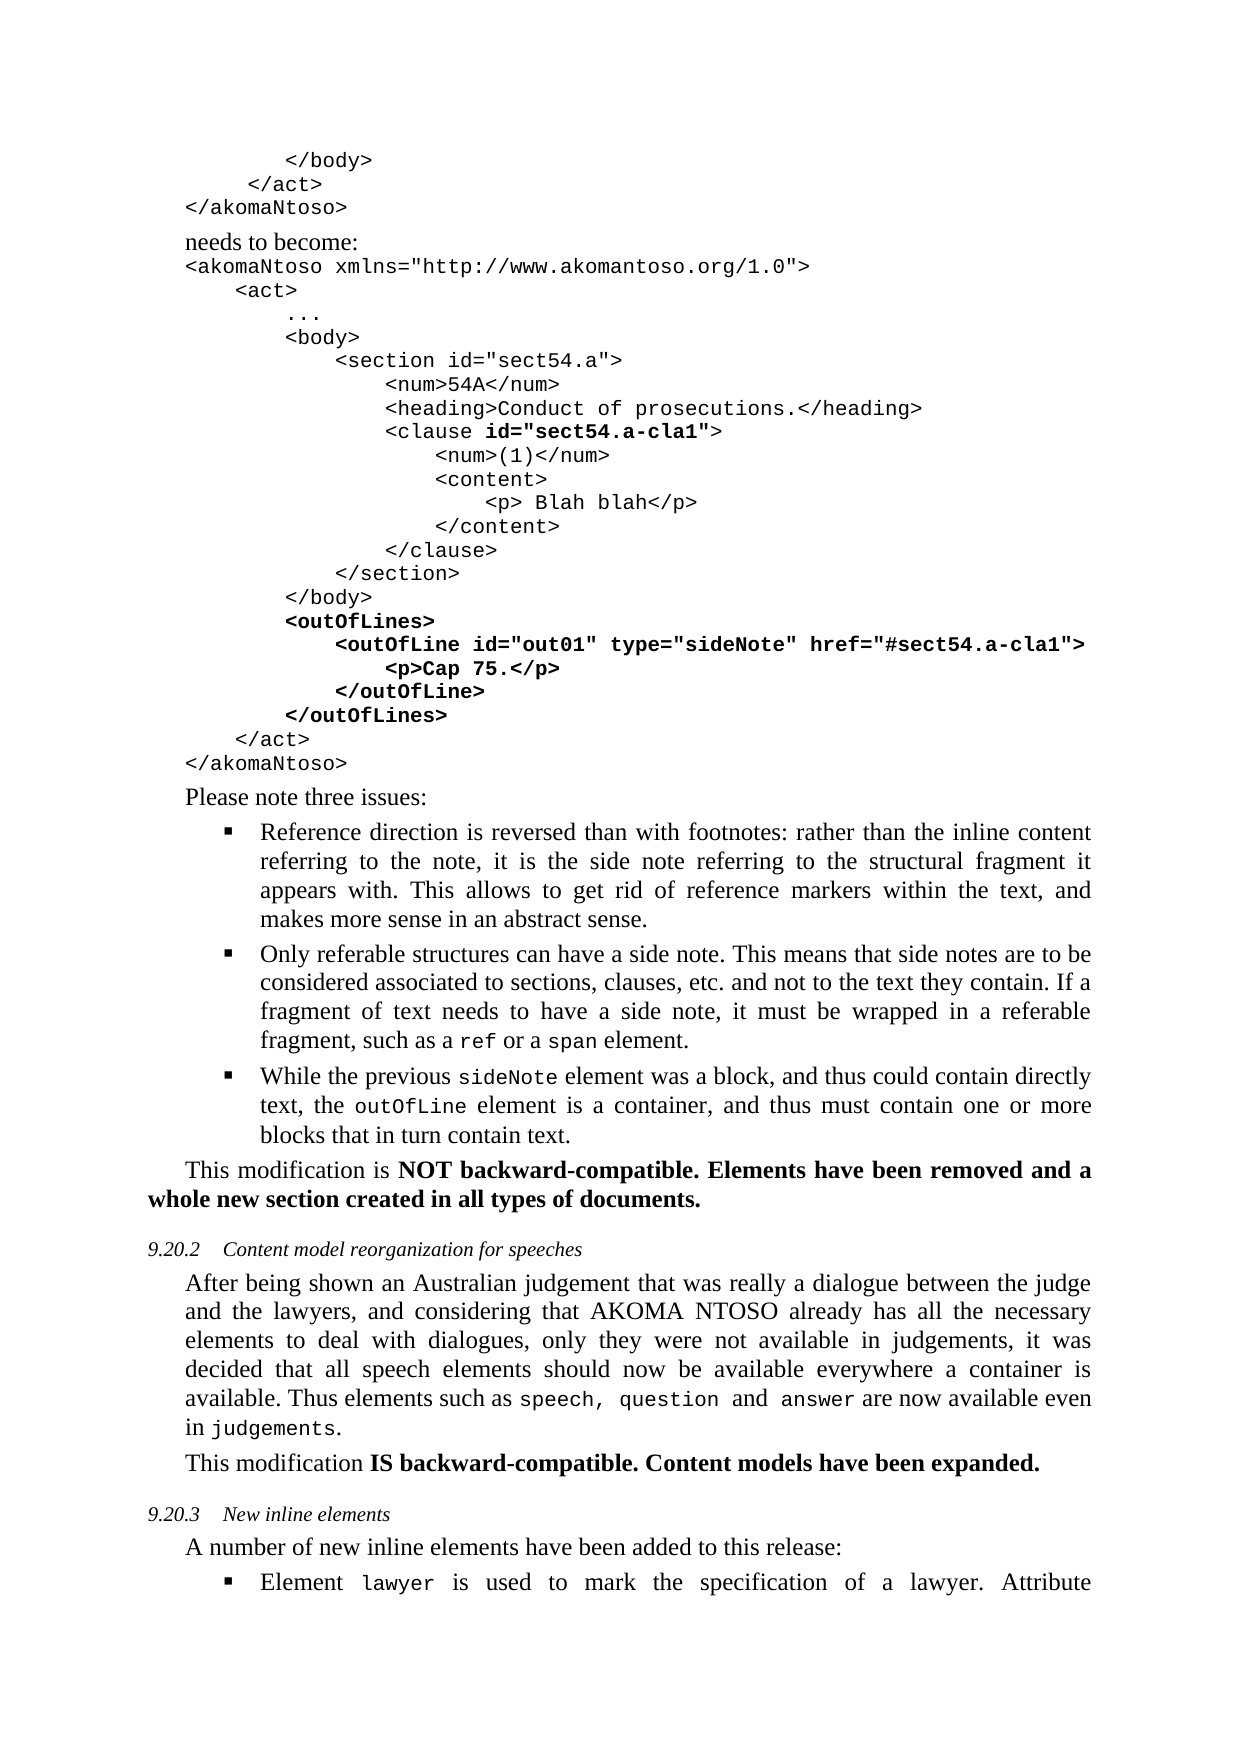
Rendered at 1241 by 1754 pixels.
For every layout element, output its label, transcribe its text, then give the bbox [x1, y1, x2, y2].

list Element lawyer is used to mark the specification of a lawyer. Attribute [222, 1567, 1092, 1597]
text </outOfLines> [148, 705, 1092, 729]
text <akomaNtoso xmlns="http://www.akomantoso.org/1.0"> [148, 256, 1092, 279]
list While the previous sideNote element was a block, and thus could contain directly text, the outOfLine element is a container, and thus must contain one or more blocks that in turn contain text. [222, 1061, 1092, 1149]
text <clause id="sect54.a-cla1"> [148, 421, 1092, 445]
text </section> [148, 563, 1092, 587]
text After being shown an Australian judgement that was really a dialogue between the judge and the lawyers, and considering that AKOMA NTOSO already has all the necessary elements to deal with dialogues, only they were not available in judgements, it was decided that all speech elements should now be available everywhere a container is available. Thus elements such as speech, question and answer are now available even in judgements. [185, 1268, 1092, 1442]
text <heading>Conduct of prosecutions.</heading> [148, 398, 1092, 421]
text </outOfLine> [148, 682, 1092, 705]
subtitle New inline elements [148, 1502, 1092, 1526]
text <p> Blah blah</p> [148, 492, 1092, 516]
text <section id="sect54.a"> [148, 351, 1092, 374]
text <num>54A</num> [148, 374, 1092, 398]
text <outOfLines> [148, 611, 1092, 634]
list Reference direction is reversed than with footnotes: rather than the inline content referring to the note, it is the side note referring to the structural fragment it appears with. This allows to get rid of reference markers within the text, and makes more sense in an abstract sense. [222, 817, 1092, 932]
text A number of new inline elements have been added to this release: [148, 1532, 1092, 1561]
text </act> [148, 729, 1092, 752]
text <outOfLine id="out01" type="sideNote" href="#sect54.a-cla1"> [148, 634, 1092, 658]
text <body> [148, 327, 1092, 351]
text This modification IS backward-compatible. Content models have been expanded. [148, 1448, 1092, 1477]
text ... [148, 303, 1092, 327]
text Please note three issues: [148, 782, 1092, 811]
text </act> [148, 174, 1092, 197]
text </content> [148, 516, 1092, 540]
text <p>Cap 75.</p> [148, 658, 1092, 682]
text </body> [148, 587, 1092, 611]
list Only referable structures can have a side note. This means that side notes are to be considered associated to sections, clauses, etc. and not to the text they contain. If a fragment of text needs to have a side note, it must be wrapped in a referable fragment, such as a ref or a span element. [222, 939, 1092, 1054]
text <content> [148, 469, 1092, 492]
text </clause> [148, 540, 1092, 563]
text </akomaNtoso> [148, 752, 1092, 776]
subtitle Content model reorganization for speeches [148, 1237, 1092, 1261]
text <num>(1)</num> [148, 445, 1092, 469]
text </akomaNtoso> [148, 197, 1092, 221]
text <act> [148, 279, 1092, 303]
text </body> [148, 150, 1092, 174]
text needs to become: [148, 227, 1092, 256]
text This modification is NOT backward-compatible. Elements have been removed and a whole new section created in all types of documents. [148, 1155, 1092, 1212]
